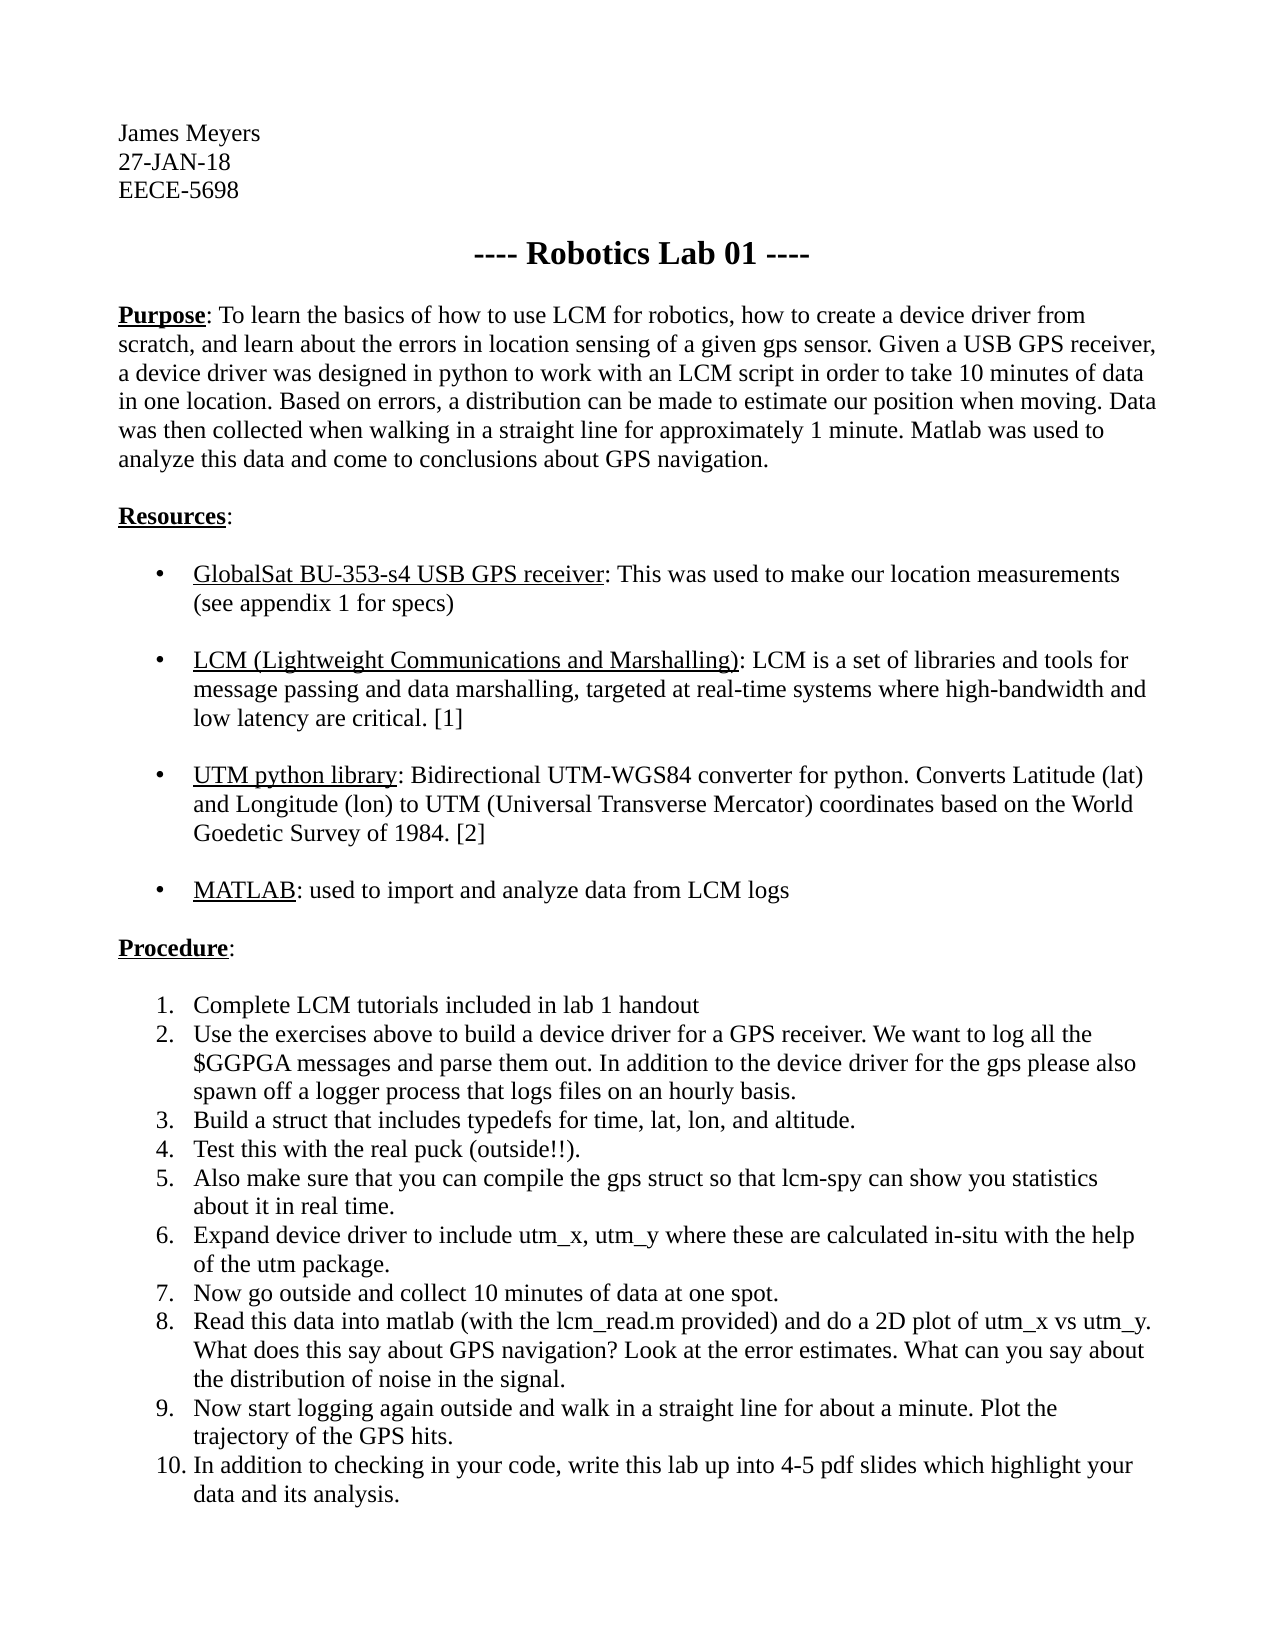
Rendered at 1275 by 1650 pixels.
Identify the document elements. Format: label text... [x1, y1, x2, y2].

list Now go outside and collect 10 minutes of data at one spot. [156, 1278, 1157, 1306]
text 27-JAN-18 [118, 147, 1157, 176]
text ---- Robotics Lab 01 ---- [118, 233, 1157, 271]
list Complete LCM tutorials included in lab 1 handout [156, 990, 1157, 1019]
list Test this with the real puck (outside!!). [156, 1134, 1157, 1163]
text Purpose: To learn the basics of how to use LCM for robotics, how to create a device driver from scratch, and learn about the errors in location sensing of a given gps sensor. Given a USB GPS receiver, a device driver was designed in python to work with an LCM script in order to take 10 minutes of data in one location. Based on errors, a distribution can be made to estimate our position when moving. Data was then collected when walking in a straight line for approximately 1 minute. Matlab was used to analyze this data and come to conclusions about GPS navigation. [118, 300, 1157, 473]
list Now start logging again outside and walk in a straight line for about a minute. Plot the trajectory of the GPS hits. [156, 1393, 1157, 1450]
list Read this data into matlab (with the lcm_read.m provided) and do a 2D plot of utm_x vs utm_y. What does this say about GPS navigation? Look at the error estimates. What can you say about the distribution of noise in the signal. [156, 1306, 1157, 1393]
list LCM (Lightweight Communications and Marshalling): LCM is a set of libraries and tools for message passing and data marshalling, targeted at real-time systems where high-bandwidth and low latency are critical. [1] [156, 645, 1157, 731]
list GlobalSat BU-353-s4 USB GPS receiver: This was used to make our location measurements (see appendix 1 for specs) [156, 559, 1157, 616]
list In addition to checking in your code, write this lab up into 4-5 pdf slides which highlight your data and its analysis. [156, 1450, 1157, 1508]
text EECE-5698 [118, 176, 1157, 204]
list Expand device driver to include utm_x, utm_y where these are calculated in-situ with the help of the utm package. [156, 1220, 1157, 1278]
list Use the exercises above to build a device driver for a GPS receiver. We want to log all the $GGPGA messages and parse them out. In addition to the device driver for the gps please also spawn off a logger process that logs files on an hourly basis. [156, 1019, 1157, 1105]
text James Meyers [118, 118, 1157, 147]
text Resources: [118, 501, 1157, 530]
list MATLAB: used to import and analyze data from LCM logs [156, 875, 1157, 904]
list UTM python library: Bidirectional UTM-WGS84 converter for python. Converts Latitude (lat) and Longitude (lon) to UTM (Universal Transverse Mercator) coordinates based on the World Goedetic Survey of 1984. [2] [156, 760, 1157, 846]
list Build a struct that includes typedefs for time, lat, lon, and altitude. [156, 1105, 1157, 1134]
list Also make sure that you can compile the gps struct so that lcm-spy can show you statistics about it in real time. [156, 1163, 1157, 1220]
text Procedure: [118, 933, 1157, 961]
